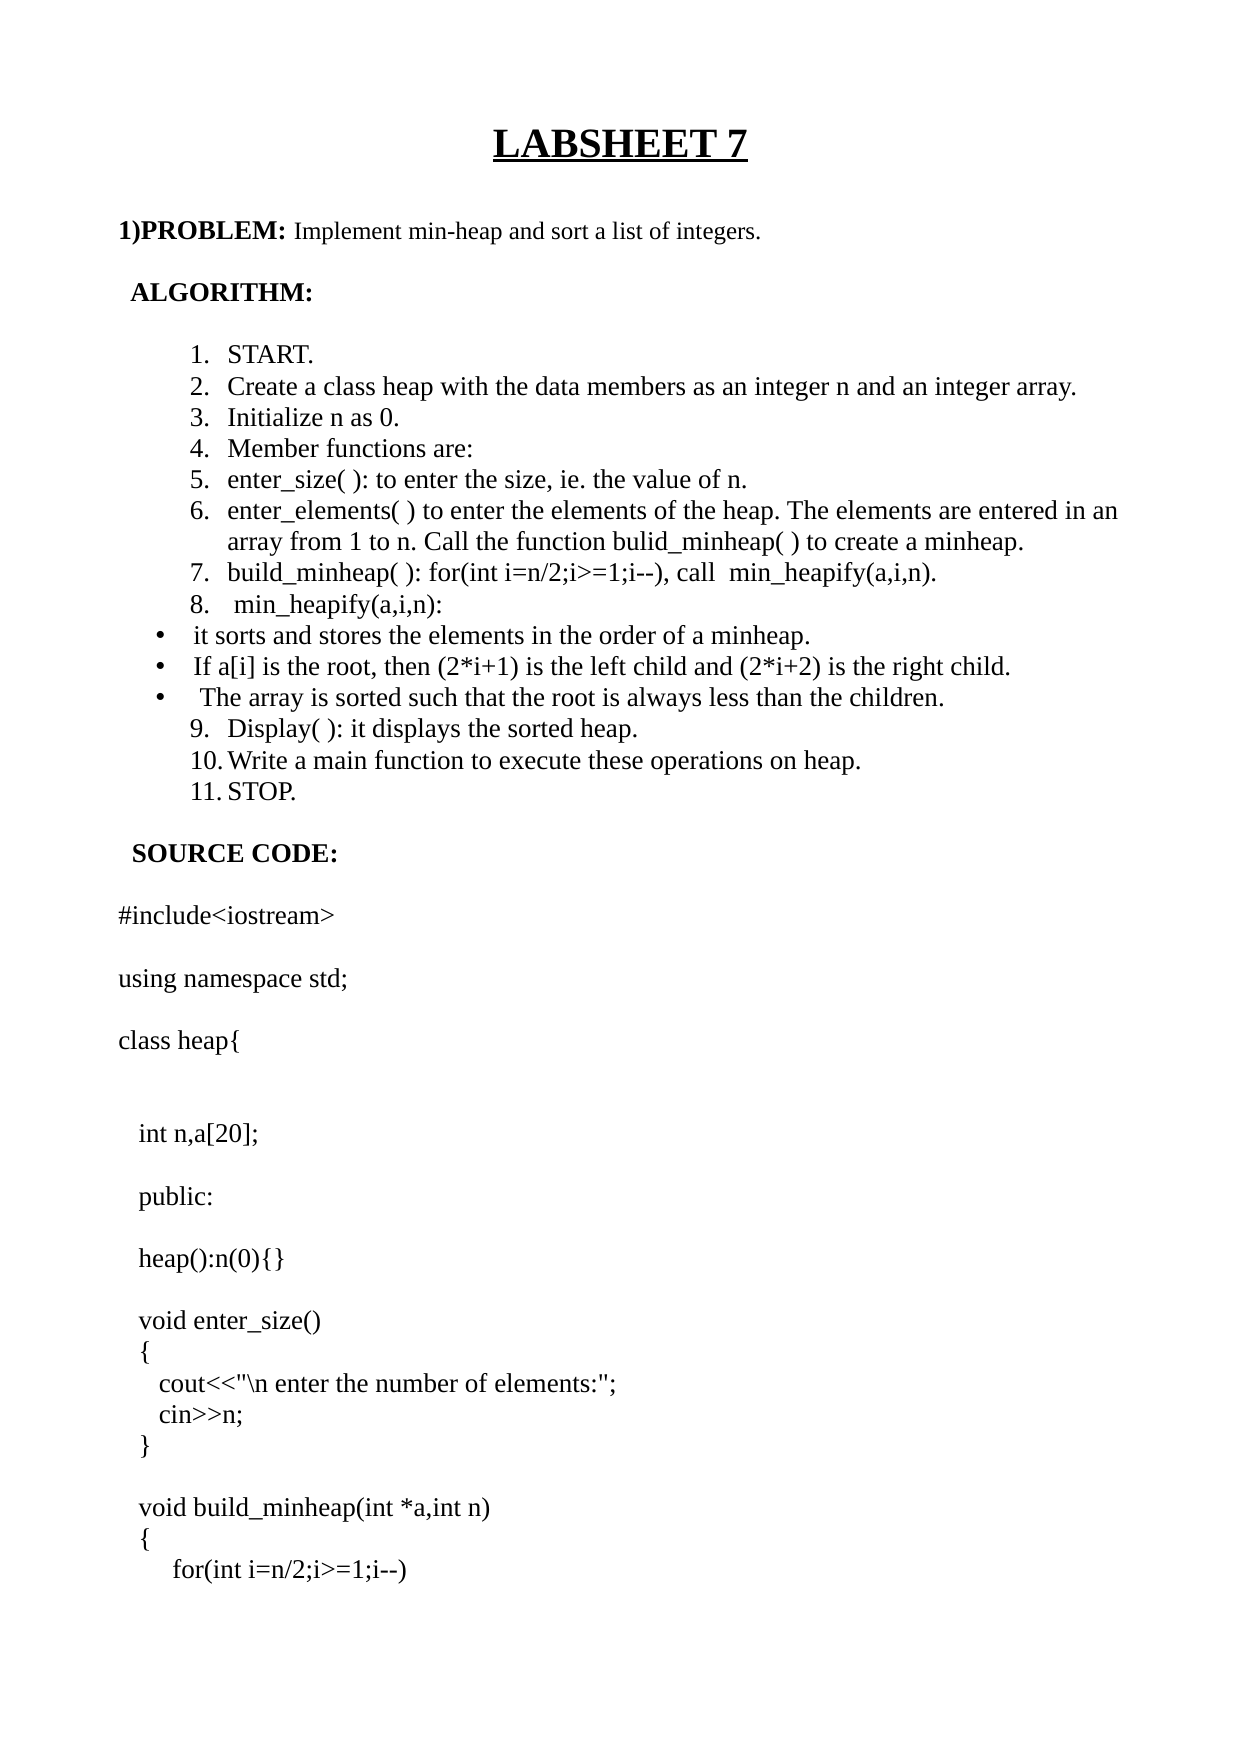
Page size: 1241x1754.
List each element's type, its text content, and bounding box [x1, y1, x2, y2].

text cin>>n; [118, 1398, 1122, 1429]
list enter_elements( ) to enter the elements of the heap. The elements are entered in an array from 1 to n. Call the function bulid_minheap( ) to create a minheap. [189, 494, 1122, 557]
text class heap{ [118, 1024, 1122, 1055]
text LABSHEET 7 [118, 118, 1122, 166]
list Initialize n as 0. [189, 401, 1122, 432]
list build_minheap( ): for(int i=n/2;i>=1;i--), call min_heapify(a,i,n). [189, 557, 1122, 588]
text { [118, 1522, 1122, 1553]
text using namespace std; [118, 962, 1122, 993]
list Display( ): it displays the sorted heap. [189, 713, 1122, 744]
list The array is sorted such that the root is always less than the children. [156, 681, 1122, 713]
text } [118, 1429, 1122, 1460]
list If a[i] is the root, then (2*i+1) is the left child and (2*i+2) is the right child. [156, 650, 1122, 681]
list START. [189, 338, 1122, 370]
text public: [118, 1180, 1122, 1211]
list Write a main function to execute these operations on heap. [189, 744, 1122, 775]
text for(int i=n/2;i>=1;i--) [118, 1553, 1122, 1585]
list Create a class heap with the data members as an integer n and an integer array. [189, 370, 1122, 401]
list enter_size( ): to enter the size, ie. the value of n. [189, 463, 1122, 494]
text #include<iostream> [118, 899, 1122, 931]
text int n,a[20]; [118, 1117, 1122, 1149]
text { [118, 1336, 1122, 1367]
text void build_minheap(int *a,int n) [118, 1491, 1122, 1522]
text heap():n(0){} [118, 1242, 1122, 1273]
text SOURCE CODE: [118, 837, 1122, 868]
list it sorts and stores the elements in the order of a minheap. [156, 619, 1122, 650]
text void enter_size() [118, 1304, 1122, 1336]
list STOP. [189, 775, 1122, 806]
text ALGORITHM: [118, 276, 1122, 307]
text cout<<"\n enter the number of elements:"; [118, 1367, 1122, 1398]
list min_heapify(a,i,n): [189, 588, 1122, 619]
text 1)PROBLEM: Implement min-heap and sort a list of integers. [118, 214, 1122, 245]
list Member functions are: [189, 432, 1122, 463]
